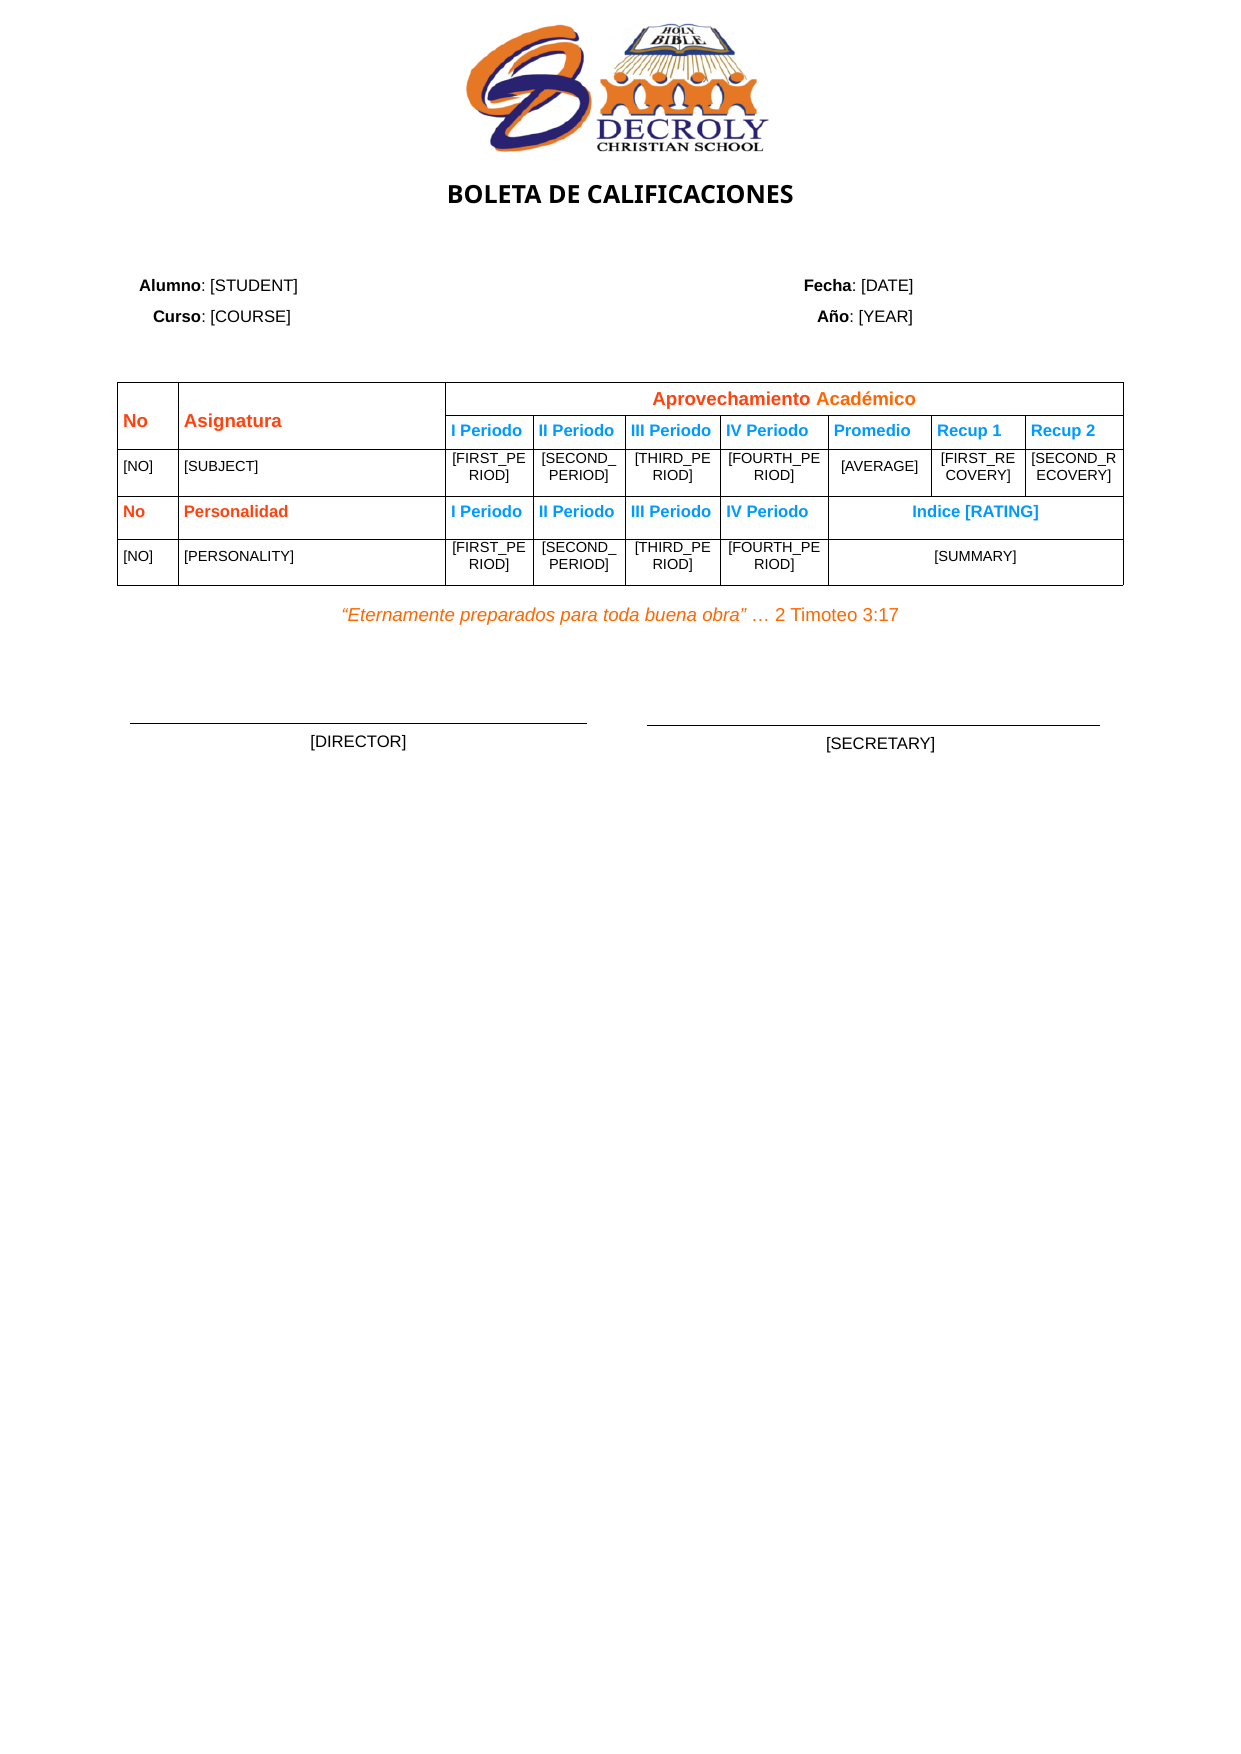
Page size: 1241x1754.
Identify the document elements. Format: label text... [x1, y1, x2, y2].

table_header II Periodo [534, 497, 625, 539]
table_cell [THIRD_PERIOD] [626, 540, 720, 585]
table_cell [SUMMARY] [829, 540, 1123, 585]
table_header Asignatura [179, 383, 445, 449]
table_cell III Periodo [626, 416, 720, 449]
table_cell [NO] [118, 540, 178, 585]
text “Eternamente preparados para toda buena obra” … 2 Timoteo 3:17 [118, 604, 1122, 626]
table_header [SECOND_RECOVERY] [1026, 450, 1123, 496]
table_header [THIRD_PERIOD] [626, 450, 720, 496]
table_cell Recup 1 [932, 416, 1025, 449]
text [DIRECTOR] [139, 732, 578, 751]
table_header IV Periodo [721, 497, 828, 539]
table_header Aprovechamiento Académico [446, 383, 1123, 415]
table_cell Promedio [829, 416, 931, 449]
text [SECRETARY] [656, 734, 1091, 753]
text Año: [YEAR] [803, 307, 1100, 326]
table_cell Recup 2 [1026, 416, 1123, 449]
table_cell [FIRST_PERIOD] [446, 540, 533, 585]
picture [453, 15, 788, 169]
table_cell II Periodo [534, 416, 625, 449]
table_header [SECOND_PERIOD] [534, 450, 625, 496]
table_header No [118, 383, 178, 449]
table_header I Periodo [446, 497, 533, 539]
table_header [SUBJECT] [179, 450, 445, 496]
text Fecha: [DATE] [803, 275, 1100, 294]
table_cell [SECOND_PERIOD] [534, 540, 625, 585]
text Alumno: [STUDENT] [139, 275, 554, 294]
table_header Indice [RATING] [829, 497, 1123, 539]
table_header [AVERAGE] [829, 450, 931, 496]
table_header III Periodo [626, 497, 720, 539]
table_header Personalidad [179, 497, 445, 539]
table_header No [118, 497, 178, 539]
text BOLETA DE CALIFICACIONES [118, 176, 1122, 210]
table_header [FOURTH_PERIOD] [721, 450, 828, 496]
table_cell [PERSONALITY] [179, 540, 445, 585]
table_cell [FOURTH_PERIOD] [721, 540, 828, 585]
table_header [FIRST_PERIOD] [446, 450, 533, 496]
table_header [NO] [118, 450, 178, 496]
table_cell IV Periodo [721, 416, 828, 449]
text Curso: [COURSE] [139, 307, 554, 326]
table_cell I Periodo [446, 416, 533, 449]
table_header [FIRST_RECOVERY] [932, 450, 1025, 496]
